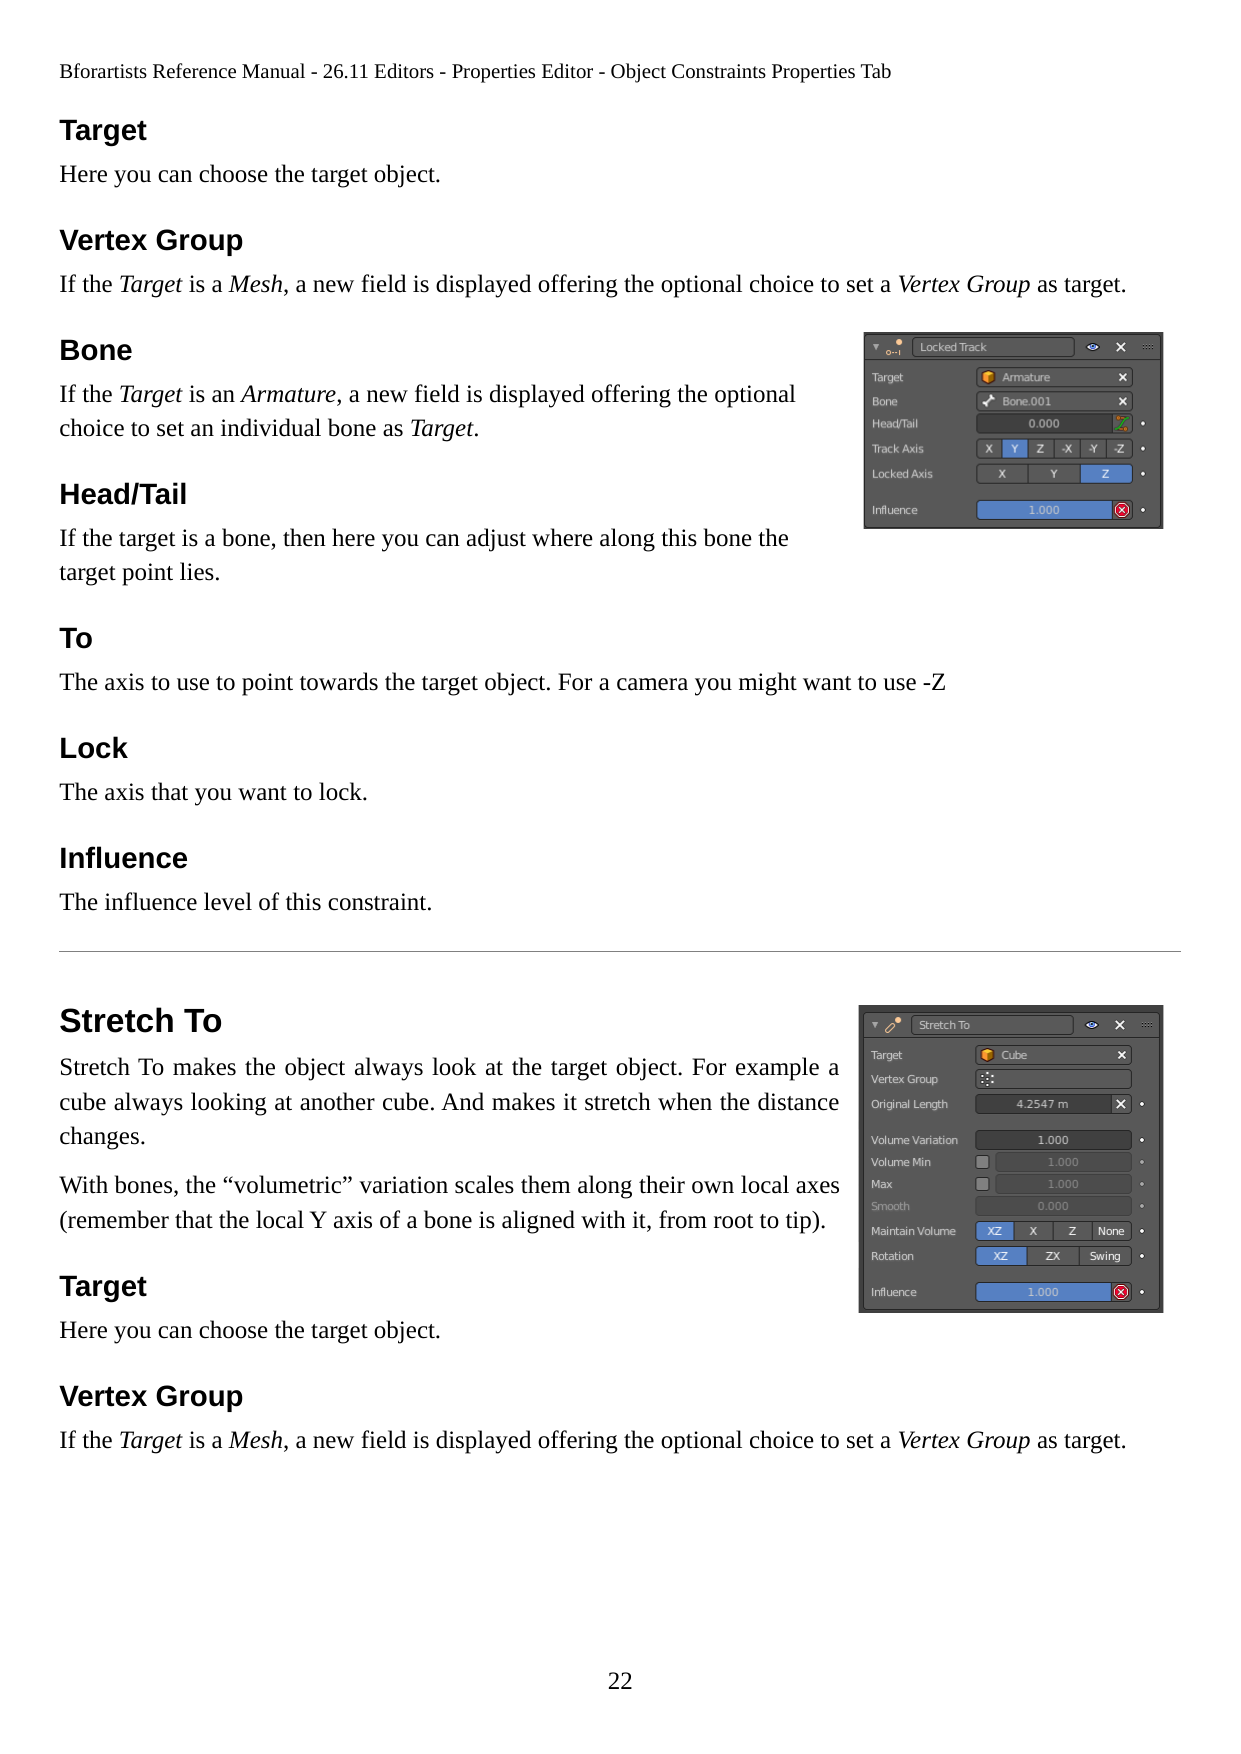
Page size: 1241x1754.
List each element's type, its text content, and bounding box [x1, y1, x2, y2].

subtitle [1164, 332, 1181, 366]
picture [863, 332, 1164, 529]
subtitle Bone [59, 332, 863, 366]
text With bones, the “volumetric” variation scales them along their own local axes (remember that the local Y axis of a bone is aligned with it, from root to tip). [59, 1170, 858, 1234]
text The axis that you want to lock. [59, 777, 1181, 806]
subtitle Stretch To [59, 1001, 1181, 1040]
subtitle To [59, 621, 1181, 655]
subtitle Target [59, 113, 1181, 146]
text If the Target is a Mesh, a new field is displayed offering the optional choice to set a Vertex Group as target. [59, 1425, 1181, 1453]
subtitle Vertex Group [59, 1378, 1181, 1412]
text If the target is a bone, then here you can adjust where along this bone the target point lies. [59, 523, 1181, 586]
text Here you can choose the target object. [59, 1315, 1181, 1343]
text Stretch To makes the object always look at the target object. For example a cube always looking at another cube. And makes it stretch when the distance changes. [59, 1052, 858, 1150]
text If the Target is an Armature, a new field is displayed offering the optional choice to set an individual bone as Target. [59, 379, 863, 442]
subtitle [1164, 477, 1181, 511]
text If the Target is a Mesh, a new field is displayed offering the optional choice to set a Vertex Group as target. [59, 269, 1181, 297]
subtitle Lock [59, 731, 1181, 765]
picture [858, 1005, 1164, 1313]
subtitle Vertex Group [59, 222, 1181, 256]
subtitle Target [59, 1268, 858, 1302]
text Here you can choose the target object. [59, 159, 1181, 188]
subtitle [1164, 1268, 1181, 1302]
subtitle Influence [59, 841, 1181, 875]
text The axis to use to point towards the target object. For a camera you might want to use -Z [59, 667, 1181, 696]
text The influence level of this constraint. [59, 887, 1181, 916]
subtitle Head/Tail [59, 477, 863, 511]
